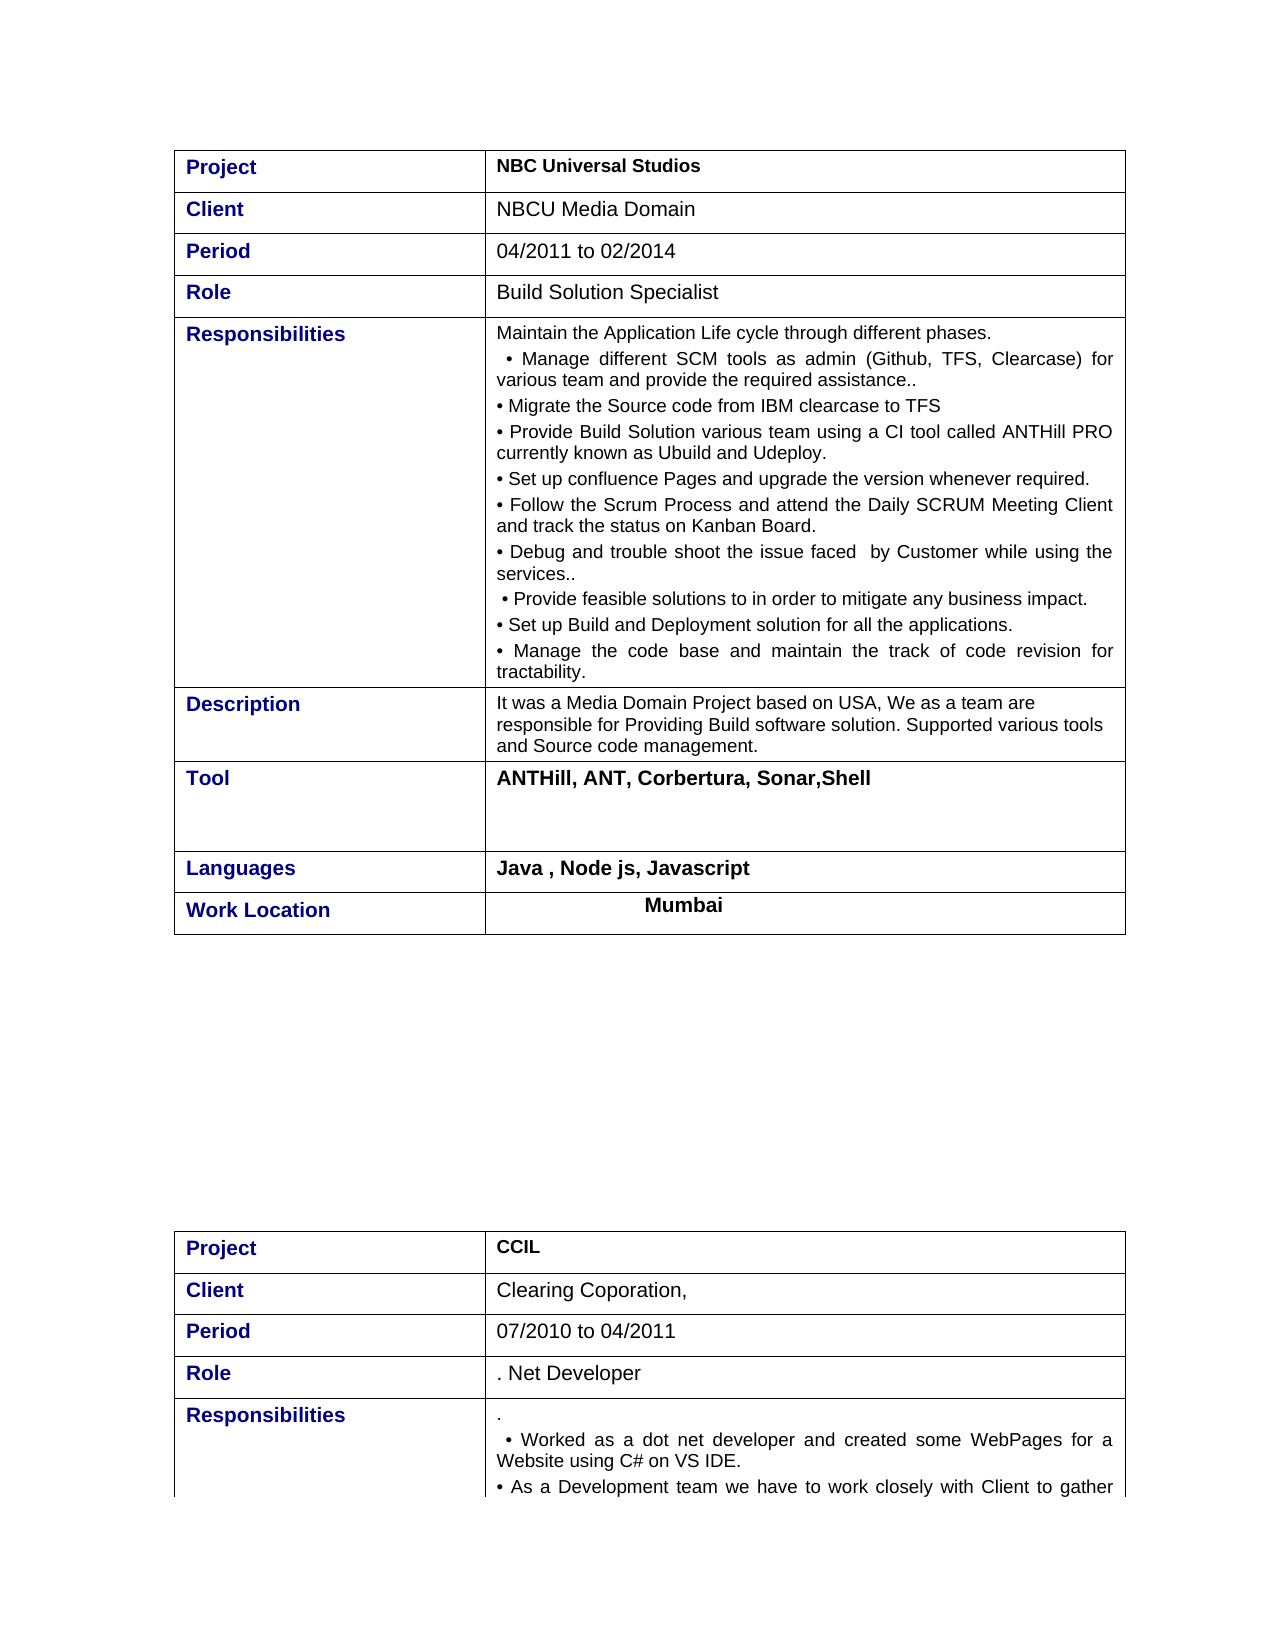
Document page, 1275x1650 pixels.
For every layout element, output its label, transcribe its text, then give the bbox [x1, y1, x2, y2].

table_cell ANTHill, ANT, Corbertura, Sonar,Shell [486, 762, 1125, 851]
table_cell 04/2011 to 02/2014 [486, 234, 1125, 275]
table_cell NBCU Media Domain [486, 193, 1125, 233]
table_cell Period [175, 1315, 485, 1356]
table_cell Clearing Coporation, [486, 1274, 1125, 1314]
table_cell Period [175, 234, 485, 275]
table_cell Client [175, 193, 485, 233]
table_header Project [175, 1232, 485, 1272]
table_cell Description [175, 688, 485, 761]
table_cell Responsibilities [175, 1399, 485, 1497]
table_cell Tool [175, 762, 485, 851]
table_cell Role [175, 1357, 485, 1397]
table_cell . Net Developer [486, 1357, 1125, 1397]
table_cell Maintain the Application Life cycle through different phases. • Manage different SCM tools as admin (Github, TFS, Clearcase) for various team and provide the required assistance.. • Migrate the Source code from IBM clearcase to TFS • Provide Build Solution various team using a CI tool called ANTHill PRO currently known as Ubuild and Udeploy. • Set up confluence Pages and upgrade the version whenever required. • Follow the Scrum Process and attend the Daily SCRUM Meeting Client and track the status on Kanban Board. • Debug and trouble shoot the issue faced by Customer while using the services.. • Provide feasible solutions to in order to mitigate any business impact. • Set up Build and Deployment solution for all the applications. • Manage the code base and maintain the track of code revision for tractability. [486, 318, 1125, 687]
table_cell Responsibilities [175, 318, 485, 687]
table_header Project [175, 151, 485, 192]
table_cell Client [175, 1274, 485, 1314]
table_cell . • Worked as a dot net developer and created some WebPages for a Website using C# on VS IDE. • As a Development team we have to work closely with Client to gather [486, 1399, 1125, 1497]
table_cell Languages [175, 852, 485, 892]
table_cell Work Location [175, 893, 485, 934]
table_cell Java , Node js, Javascript [486, 852, 1125, 892]
table_cell Mumbai [486, 893, 1125, 934]
table_header NBC Universal Studios [486, 151, 1125, 192]
table_cell It was a Media Domain Project based on USA, We as a team are responsible for Providing Build software solution. Supported various tools and Source code management. [486, 688, 1125, 761]
table_header CCIL [486, 1232, 1125, 1272]
table_cell Build Solution Specialist [486, 276, 1125, 317]
table_cell Role [175, 276, 485, 317]
table_cell 07/2010 to 04/2011 [486, 1315, 1125, 1356]
